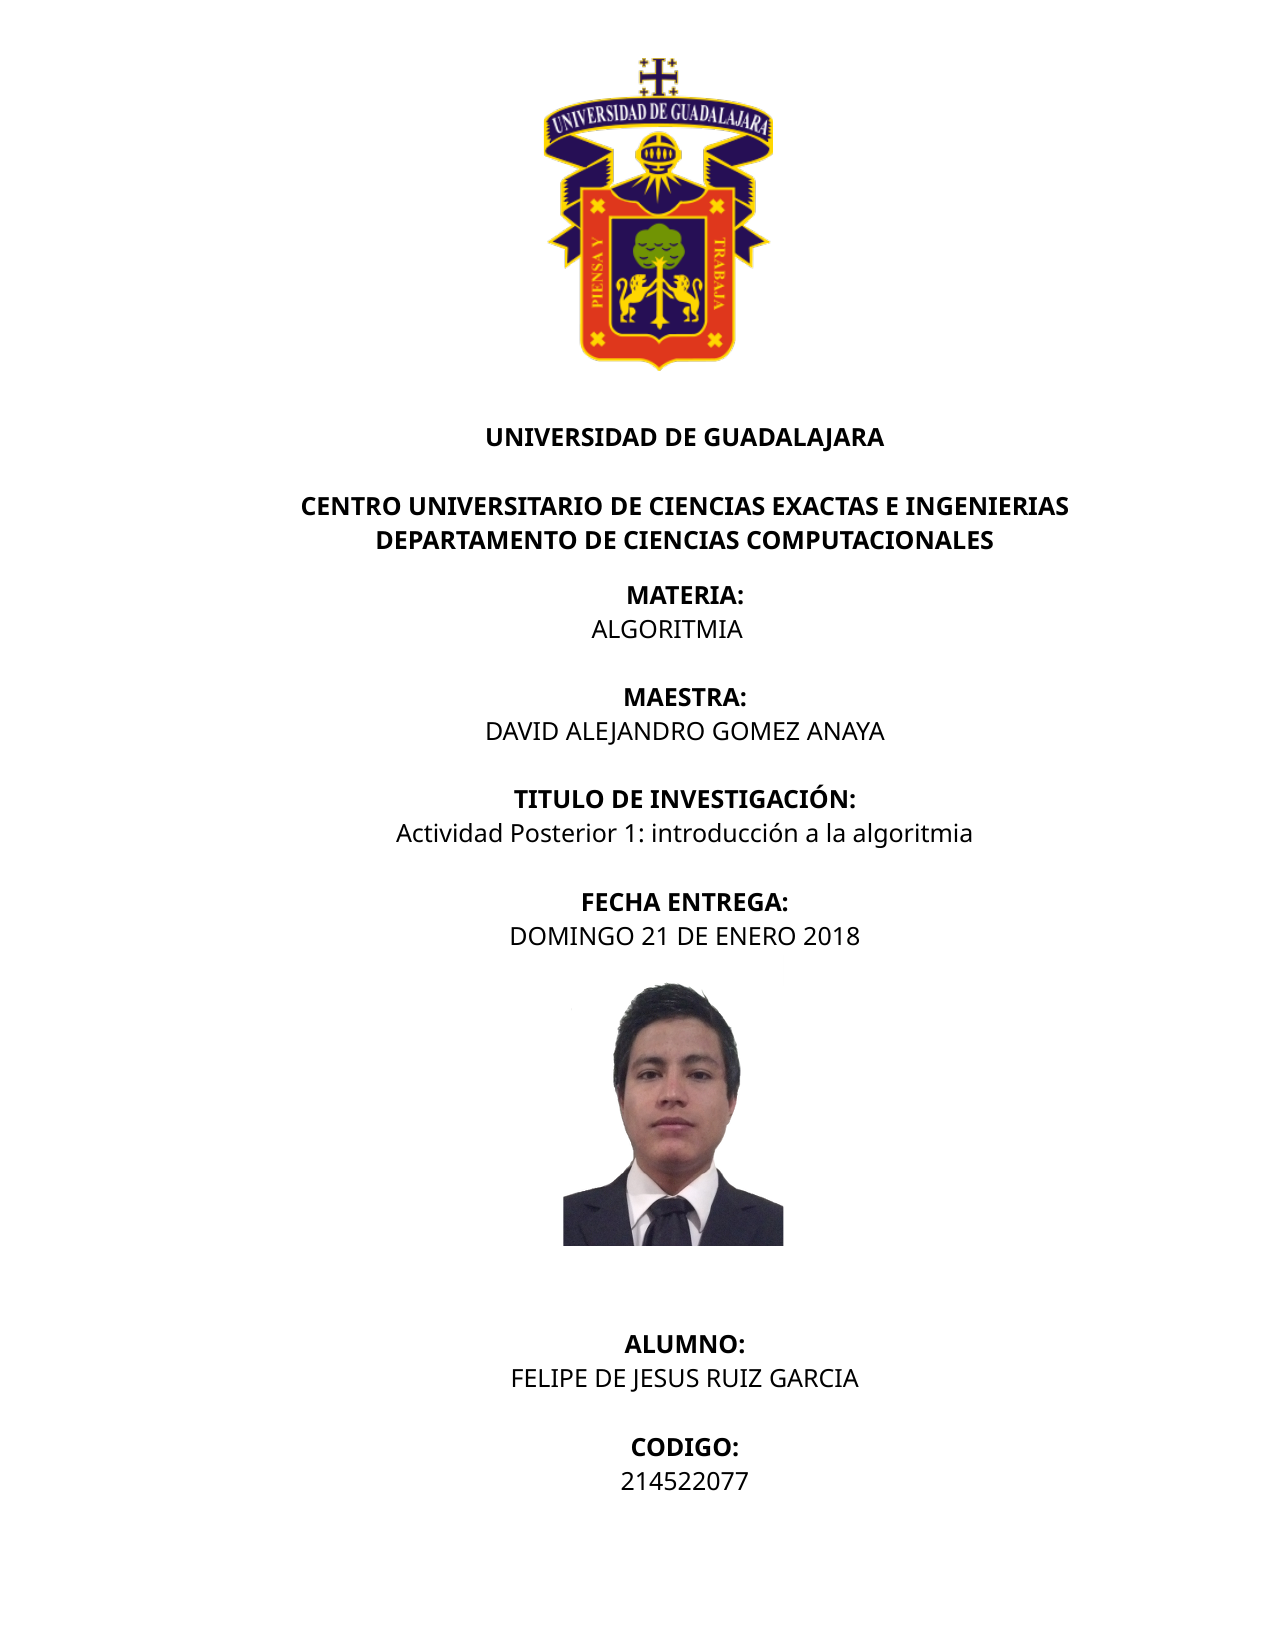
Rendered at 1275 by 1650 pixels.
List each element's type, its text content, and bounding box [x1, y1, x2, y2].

picture [563, 955, 784, 1246]
text MATERIA: [177, 578, 1157, 612]
text DEPARTAMENTO DE CIENCIAS COMPUTACIONALES [177, 522, 1157, 556]
text FELIPE DE JESUS RUIZ GARCIA [177, 1361, 1157, 1395]
text CENTRO UNIVERSITARIO DE CIENCIAS EXACTAS E INGENIERIAS [177, 488, 1157, 522]
text CODIGO: [177, 1429, 1157, 1463]
text TITULO DE INVESTIGACIÓN: [177, 782, 1157, 816]
text 214522077 [177, 1463, 1157, 1497]
text ALUMNO: [177, 1327, 1157, 1361]
text UNIVERSIDAD DE GUADALAJARA [177, 420, 1157, 454]
text ALGORITMIA [177, 612, 1157, 646]
text DAVID ALEJANDRO GOMEZ ANAYA [177, 714, 1157, 748]
text MAESTRA: [177, 680, 1157, 714]
text DOMINGO 21 DE ENERO 2018 [177, 918, 1157, 952]
text Actividad Posterior 1: introducción a la algoritmia [177, 816, 1157, 850]
picture [543, 58, 773, 371]
text FECHA ENTREGA: [177, 884, 1157, 918]
